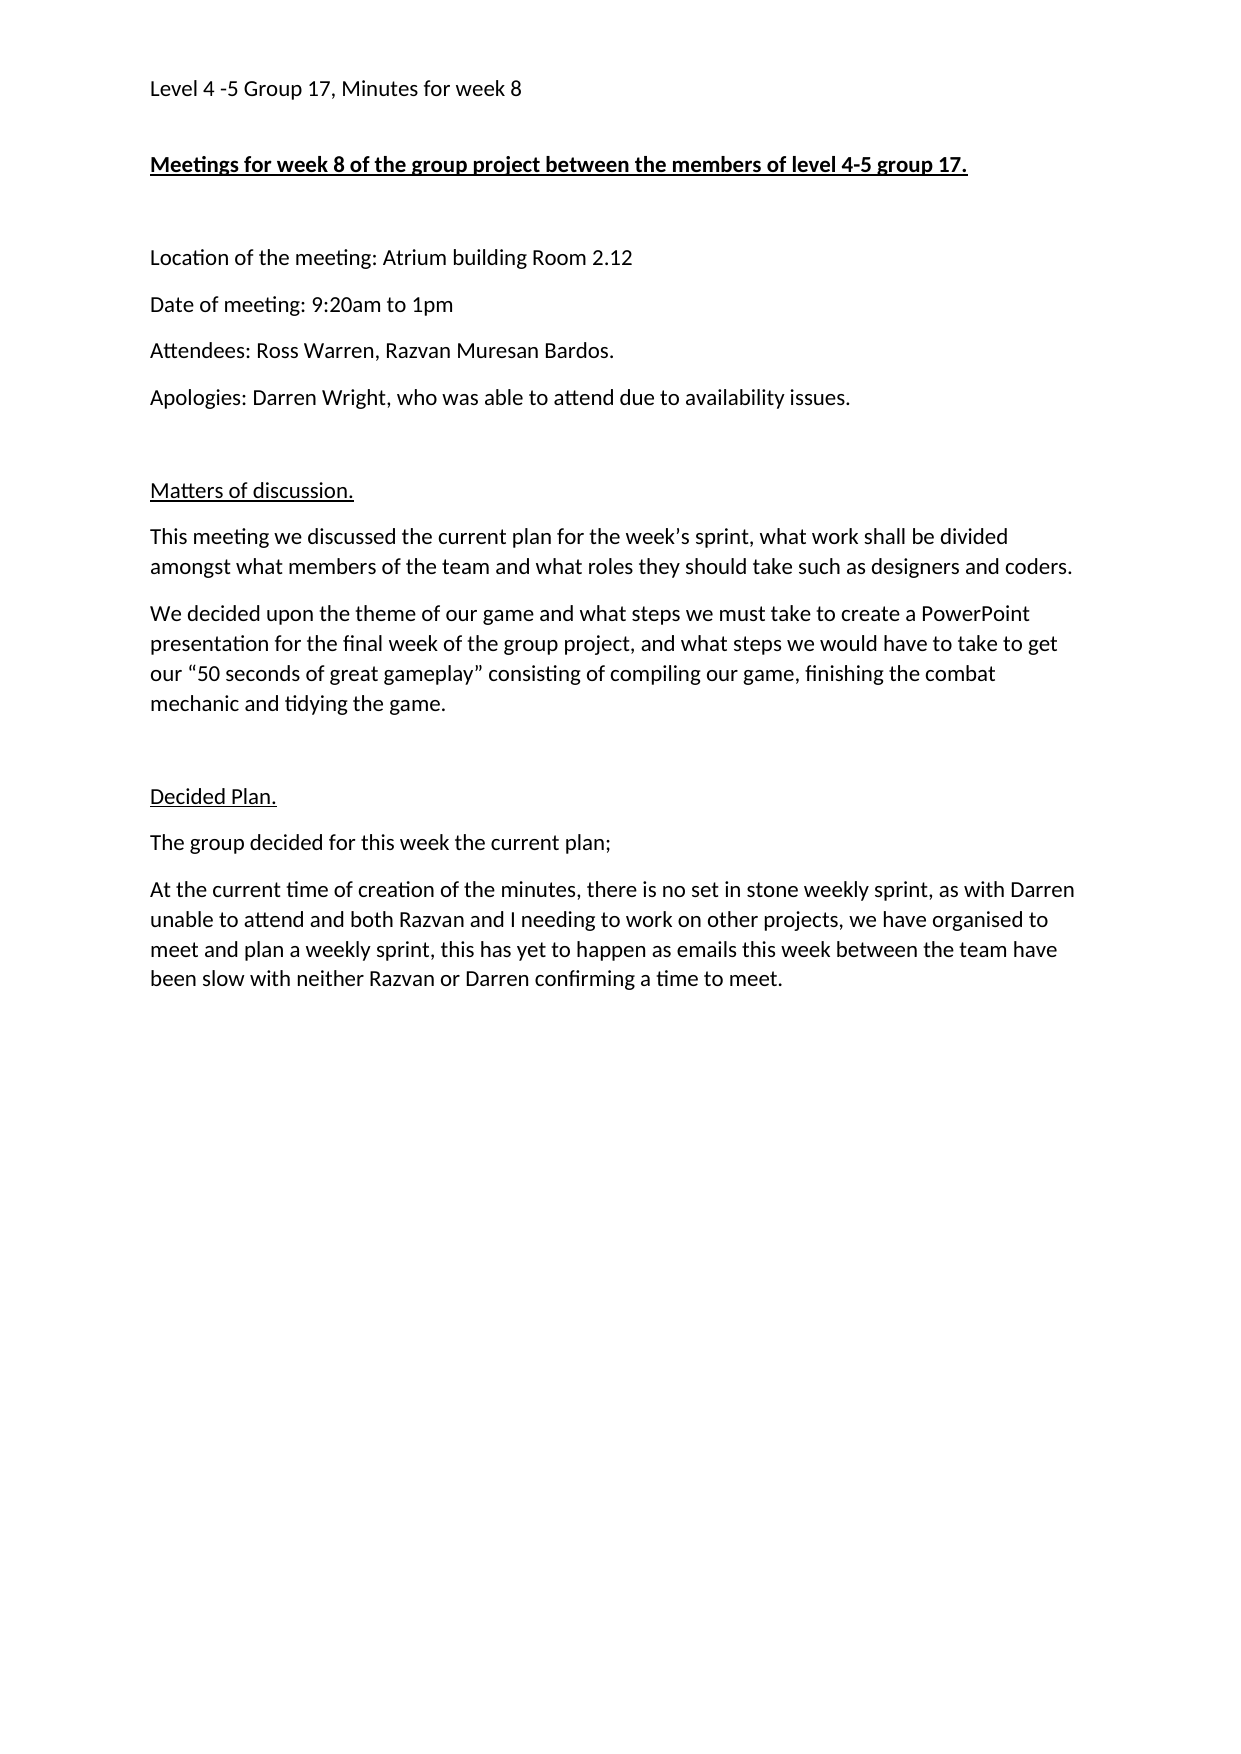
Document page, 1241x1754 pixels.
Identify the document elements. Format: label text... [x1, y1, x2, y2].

text Apologies: Darren Wright, who was able to attend due to availability issues. [150, 383, 1090, 411]
text At the current time of creation of the minutes, there is no set in stone weekly sprint, as with Darren unable to attend and both Razvan and I needing to work on other projects, we have organised to meet and plan a weekly sprint, this has yet to happen as emails this week between the team have been slow with neither Razvan or Darren confirming a time to meet. [150, 875, 1090, 993]
text Location of the meeting: Atrium building Room 2.12 [150, 243, 1090, 271]
text Attendees: Ross Warren, Razvan Muresan Bardos. [150, 336, 1090, 364]
text Meetings for week 8 of the group project between the members of level 4-5 group 17. [150, 150, 1090, 178]
text The group decided for this week the current plan; [150, 828, 1090, 856]
text This meeting we discussed the current plan for the week’s sprint, what work shall be divided amongst what members of the team and what roles they should take such as designers and coders. [150, 522, 1090, 580]
text Matters of discussion. [150, 476, 1090, 504]
text Decided Plan. [150, 782, 1090, 810]
text We decided upon the theme of our game and what steps we must take to create a PowerPoint presentation for the final week of the group project, and what steps we would have to take to get our “50 seconds of great gameplay” consisting of compiling our game, finishing the combat mechanic and tidying the game. [150, 599, 1090, 717]
text Date of meeting: 9:20am to 1pm [150, 290, 1090, 318]
